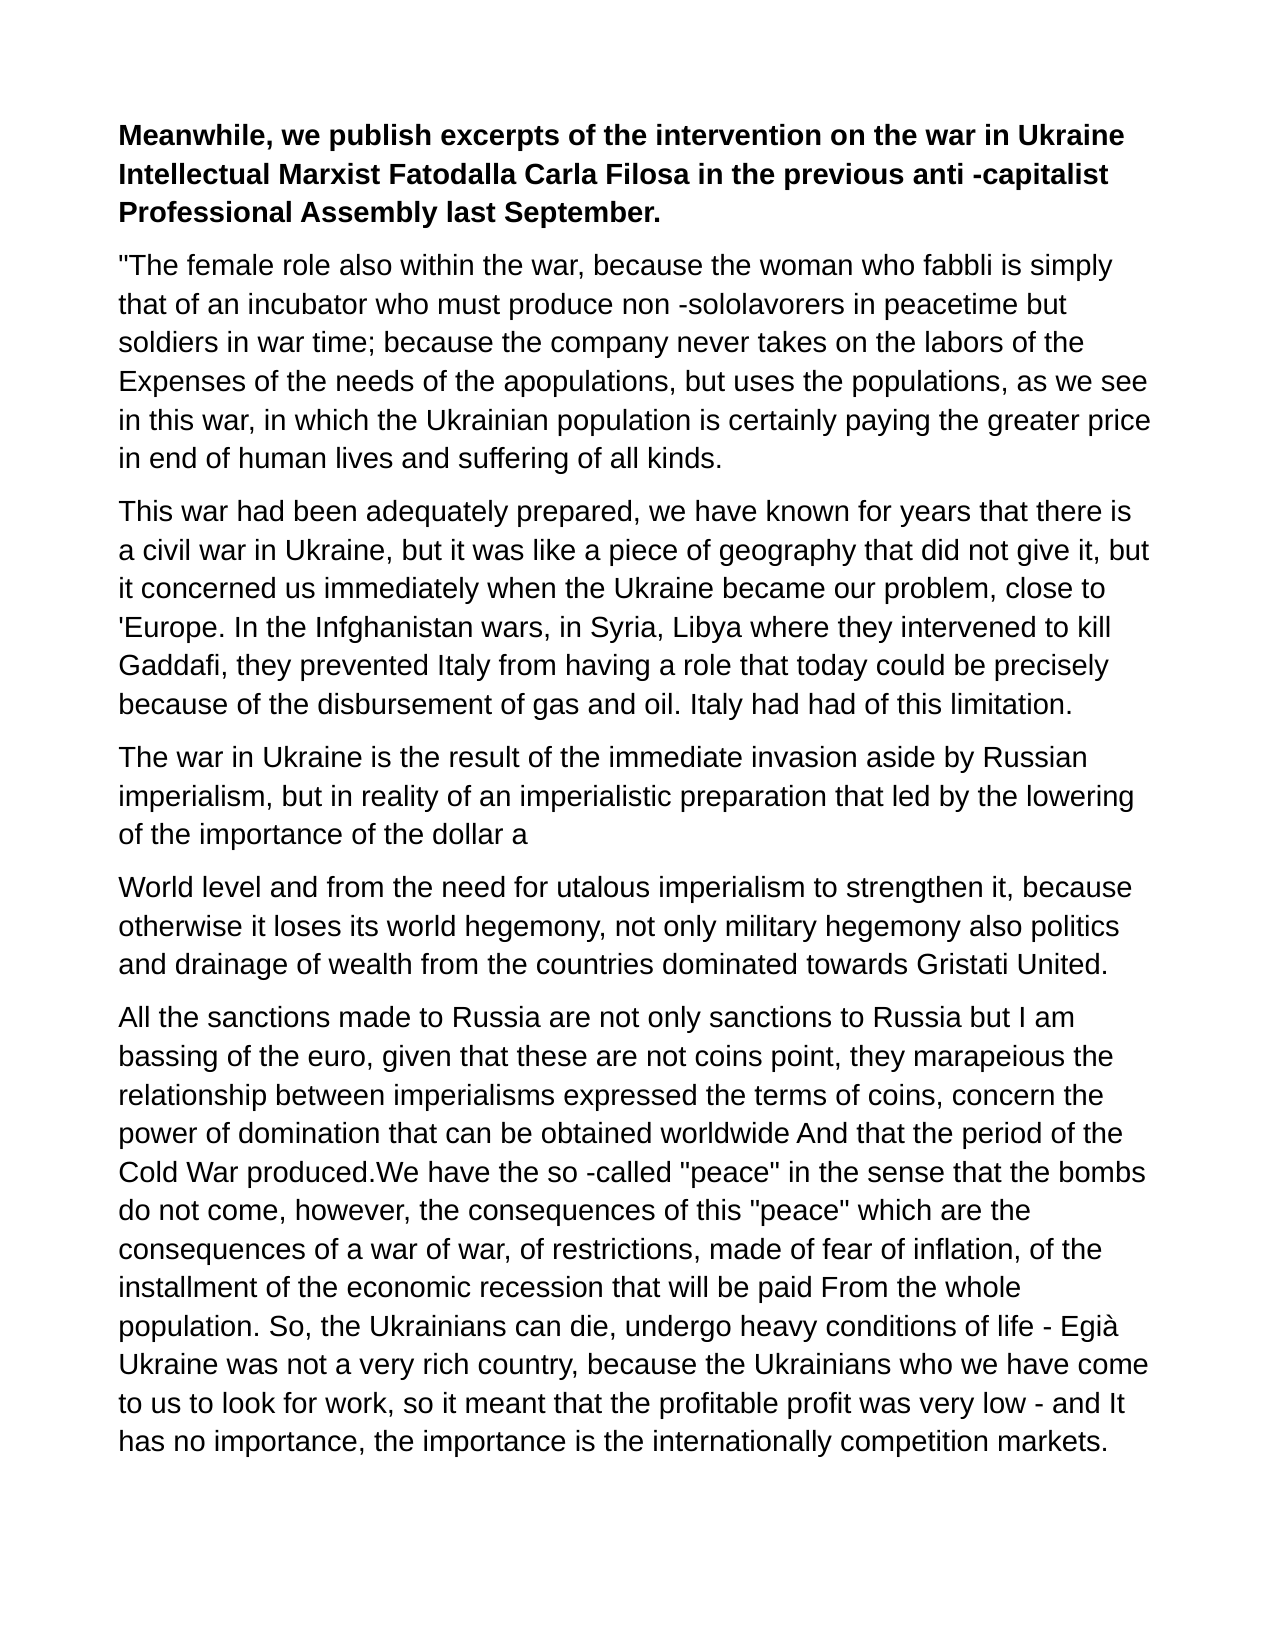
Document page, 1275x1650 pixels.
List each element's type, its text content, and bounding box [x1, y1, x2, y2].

text The war in Ukraine is the result of the immediate invasion aside by Russian imperialism, but in reality of an imperialistic preparation that led by the lowering of the importance of the dollar a [118, 740, 1157, 851]
text This war had been adequately prepared, we have known for years that there is a civil war in Ukraine, but it was like a piece of geography that did not give it, but it concerned us immediately when the Ukraine became our problem, close to 'Europe. In the Infghanistan wars, in Syria, Libya where they intervened to kill Gaddafi, they prevented Italy from having a role that today could be precisely because of the disbursement of gas and oil. Italy had had of this limitation. [118, 494, 1157, 720]
text "The female role also within the war, because the woman who fabbli is simply that of an incubator who must produce non -sololavorers in peacetime but soldiers in war time; because the company never takes on the labors of the Expenses of the needs of the apopulations, but uses the populations, as we see in this war, in which the Ukrainian population is certainly paying the greater price in end of human lives and suffering of all kinds. [118, 248, 1157, 474]
text World level and from the need for utalous imperialism to strengthen it, because otherwise it loses its world hegemony, not only military hegemony also politics and drainage of wealth from the countries dominated towards Gristati United. [118, 870, 1157, 981]
text Meanwhile, we publish excerpts of the intervention on the war in Ukraine Intellectual Marxist Fatodalla Carla Filosa in the previous anti -capitalist Professional Assembly last September. [118, 118, 1157, 229]
text All the sanctions made to Russia are not only sanctions to Russia but I am bassing of the euro, given that these are not coins point, they marapeious the relationship between imperialisms expressed the terms of coins, concern the power of domination that can be obtained worldwide And that the period of the Cold War produced.We have the so -called "peace" in the sense that the bombs do not come, however, the consequences of this "peace" which are the consequences of a war of war, of restrictions, made of fear of inflation, of the installment of the economic recession that will be paid From the whole population. So, the Ukrainians can die, undergo heavy conditions of life - Egià Ukraine was not a very rich country, because the Ukrainians who we have come to us to look for work, so it meant that the profitable profit was very low - and It has no importance, the importance is the internationally competition markets. [118, 1000, 1157, 1458]
